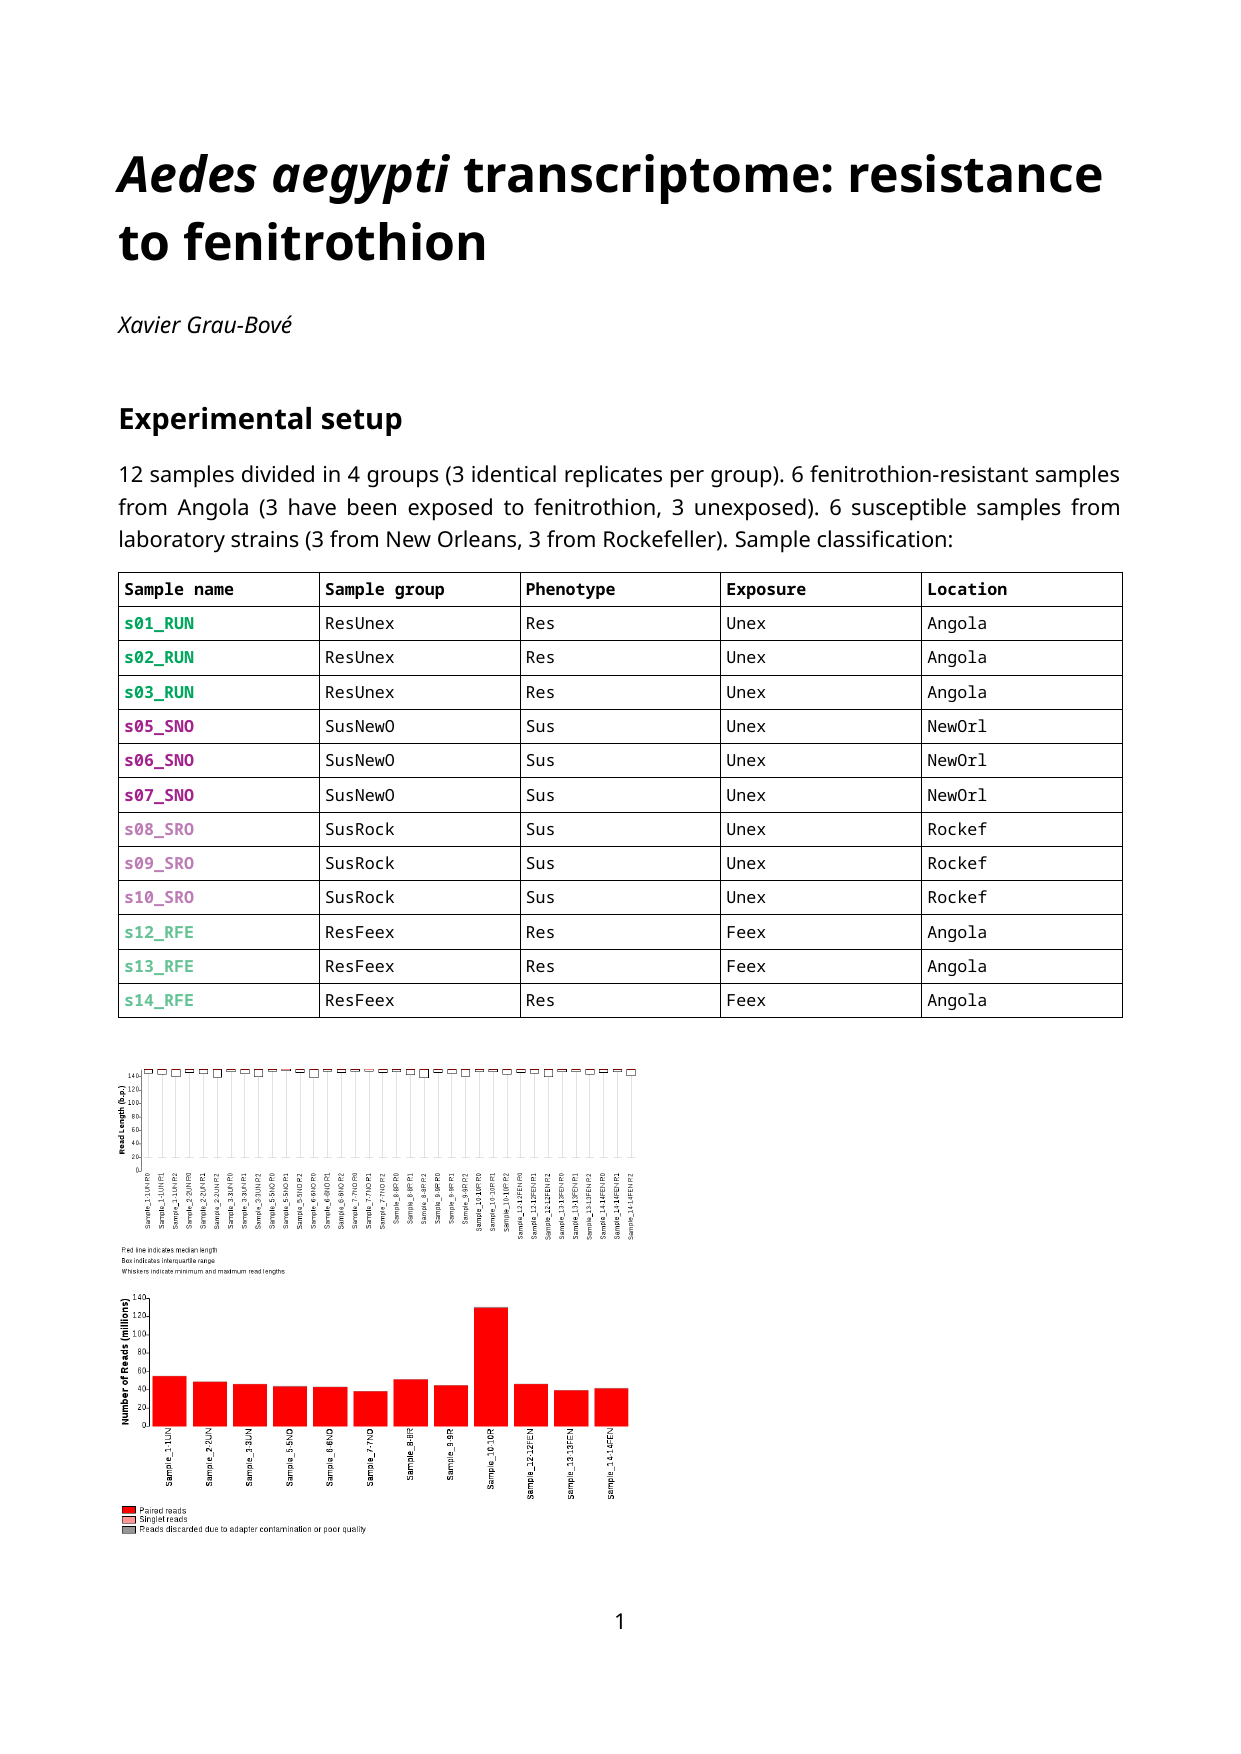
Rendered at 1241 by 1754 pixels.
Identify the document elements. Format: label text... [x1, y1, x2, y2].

text Xavier Grau-Bové [118, 308, 1122, 340]
table_cell Rockef [922, 847, 1122, 880]
table_cell Feex [721, 915, 921, 949]
text 12 samples divided in 4 groups (3 identical replicates per group). 6 fenitrothion-resistant samples from Angola (3 have been exposed to fenitrothion, 3 unexposed). 6 susceptible samples from laboratory strains (3 from New Orleans, 3 from Rockefeller). Sample classification: [118, 459, 1122, 554]
table_cell Unex [721, 778, 921, 812]
table_cell Angola [922, 950, 1122, 983]
table_cell ResUnex [320, 607, 520, 640]
table_header Location [922, 573, 1122, 606]
table_cell ResUnex [320, 641, 520, 674]
table_cell Sus [521, 881, 720, 914]
picture [118, 1292, 629, 1534]
table_cell SusNewO [320, 744, 520, 777]
table_cell SusNewO [320, 778, 520, 812]
picture [118, 1064, 636, 1275]
table_cell Unex [721, 710, 921, 743]
table_cell ResFeex [320, 915, 520, 949]
table_cell s09_SRO [119, 847, 319, 880]
table_cell Sus [521, 778, 720, 812]
table_cell NewOrl [922, 710, 1122, 743]
table_cell SusRock [320, 881, 520, 914]
table_cell Res [521, 950, 720, 983]
table_cell Angola [922, 915, 1122, 949]
table_cell Unex [721, 676, 921, 709]
table_cell Sus [521, 744, 720, 777]
table_cell ResFeex [320, 950, 520, 983]
table_cell Sus [521, 813, 720, 846]
table_cell Sus [521, 847, 720, 880]
table_cell Angola [922, 607, 1122, 640]
table_cell Unex [721, 881, 921, 914]
table_header Sample group [320, 573, 520, 606]
table_cell Angola [922, 984, 1122, 1017]
table_cell Res [521, 676, 720, 709]
table_cell SusRock [320, 847, 520, 880]
table_cell Feex [721, 984, 921, 1017]
table_cell Angola [922, 676, 1122, 709]
table_cell Sus [521, 710, 720, 743]
table_cell ResUnex [320, 676, 520, 709]
table_header Exposure [721, 573, 921, 606]
table_cell SusRock [320, 813, 520, 846]
subtitle Experimental setup [118, 398, 1122, 438]
table_cell s12_RFE [119, 915, 319, 949]
table_header Sample name [119, 573, 319, 606]
table_cell s10_SRO [119, 881, 319, 914]
table_cell s07_SNO [119, 778, 319, 812]
table_cell Unex [721, 847, 921, 880]
table_cell Unex [721, 744, 921, 777]
table_cell s02_RUN [119, 641, 319, 674]
table_cell ResFeex [320, 984, 520, 1017]
table_cell Res [521, 607, 720, 640]
table_cell Unex [721, 813, 921, 846]
table_cell Feex [721, 950, 921, 983]
table_cell s08_SRO [119, 813, 319, 846]
table_cell Res [521, 915, 720, 949]
table_cell s03_RUN [119, 676, 319, 709]
table_cell NewOrl [922, 778, 1122, 812]
table_cell SusNewO [320, 710, 520, 743]
table_cell Res [521, 641, 720, 674]
table_cell s13_RFE [119, 950, 319, 983]
table_header Phenotype [521, 573, 720, 606]
table_cell Angola [922, 641, 1122, 674]
table_cell s01_RUN [119, 607, 319, 640]
table_cell Rockef [922, 881, 1122, 914]
table_cell Rockef [922, 813, 1122, 846]
table_cell s06_SNO [119, 744, 319, 777]
table_cell Unex [721, 641, 921, 674]
table_cell Unex [721, 607, 921, 640]
table_cell NewOrl [922, 744, 1122, 777]
title Aedes aegypti transcriptome: resistance to fenitrothion [118, 139, 1122, 275]
table_cell s05_SNO [119, 710, 319, 743]
table_cell Res [521, 984, 720, 1017]
table_cell s14_RFE [119, 984, 319, 1017]
